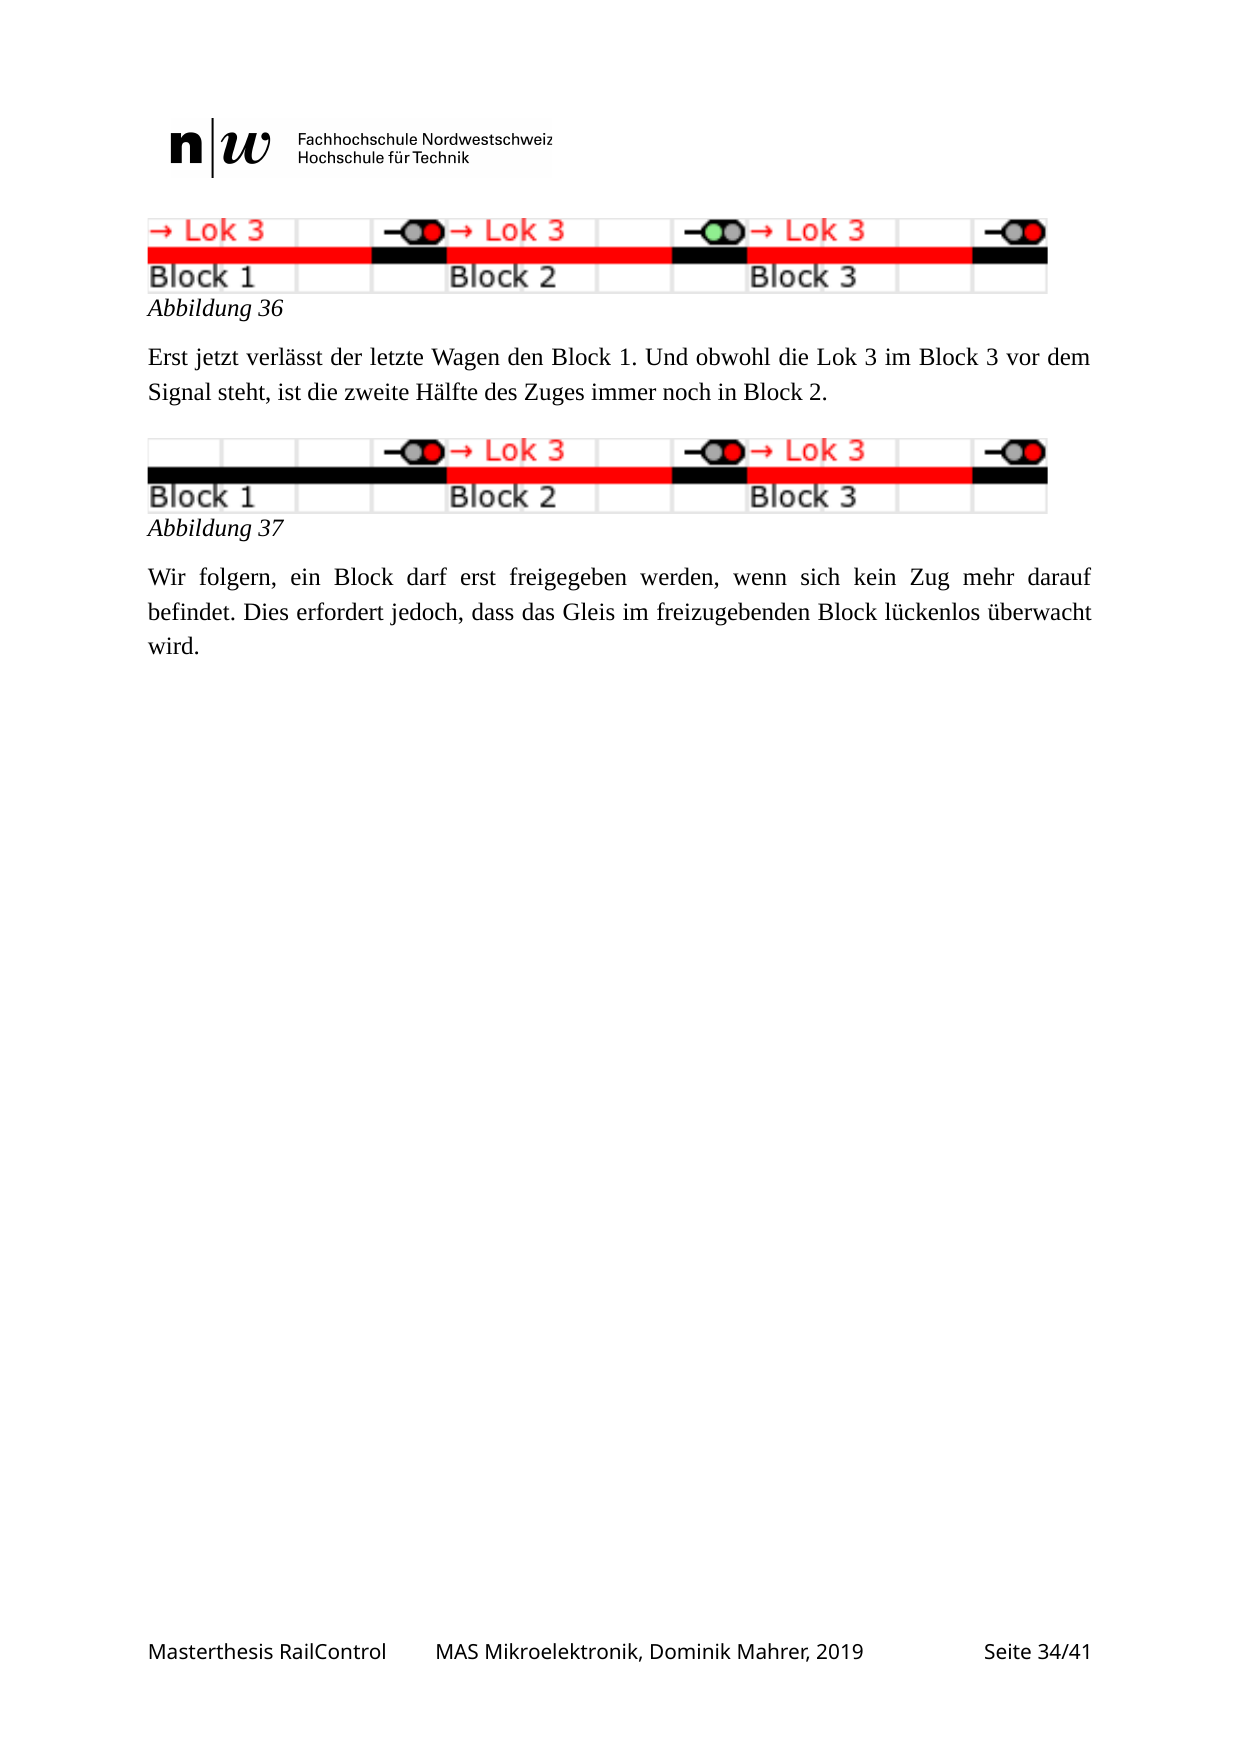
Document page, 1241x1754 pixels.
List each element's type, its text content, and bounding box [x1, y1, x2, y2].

text Abbildung 36 [148, 294, 1047, 322]
text Erst jetzt verlässt der letzte Wagen den Block 1. Und obwohl die Lok 3 im Block 3 vor dem Signal steht, ist die zweite Hälfte des Zuges immer noch in Block 2. [148, 342, 1093, 406]
picture [147, 218, 1048, 294]
picture [170, 118, 553, 178]
text Wir folgern, ein Block darf erst freigegeben werden, wenn sich kein Zug mehr darauf befindet. Dies erfordert jedoch, dass das Gleis im freizugebenden Block lückenlos überwacht wird. [148, 562, 1093, 660]
text Abbildung 37 [148, 514, 1047, 542]
picture [147, 438, 1048, 514]
